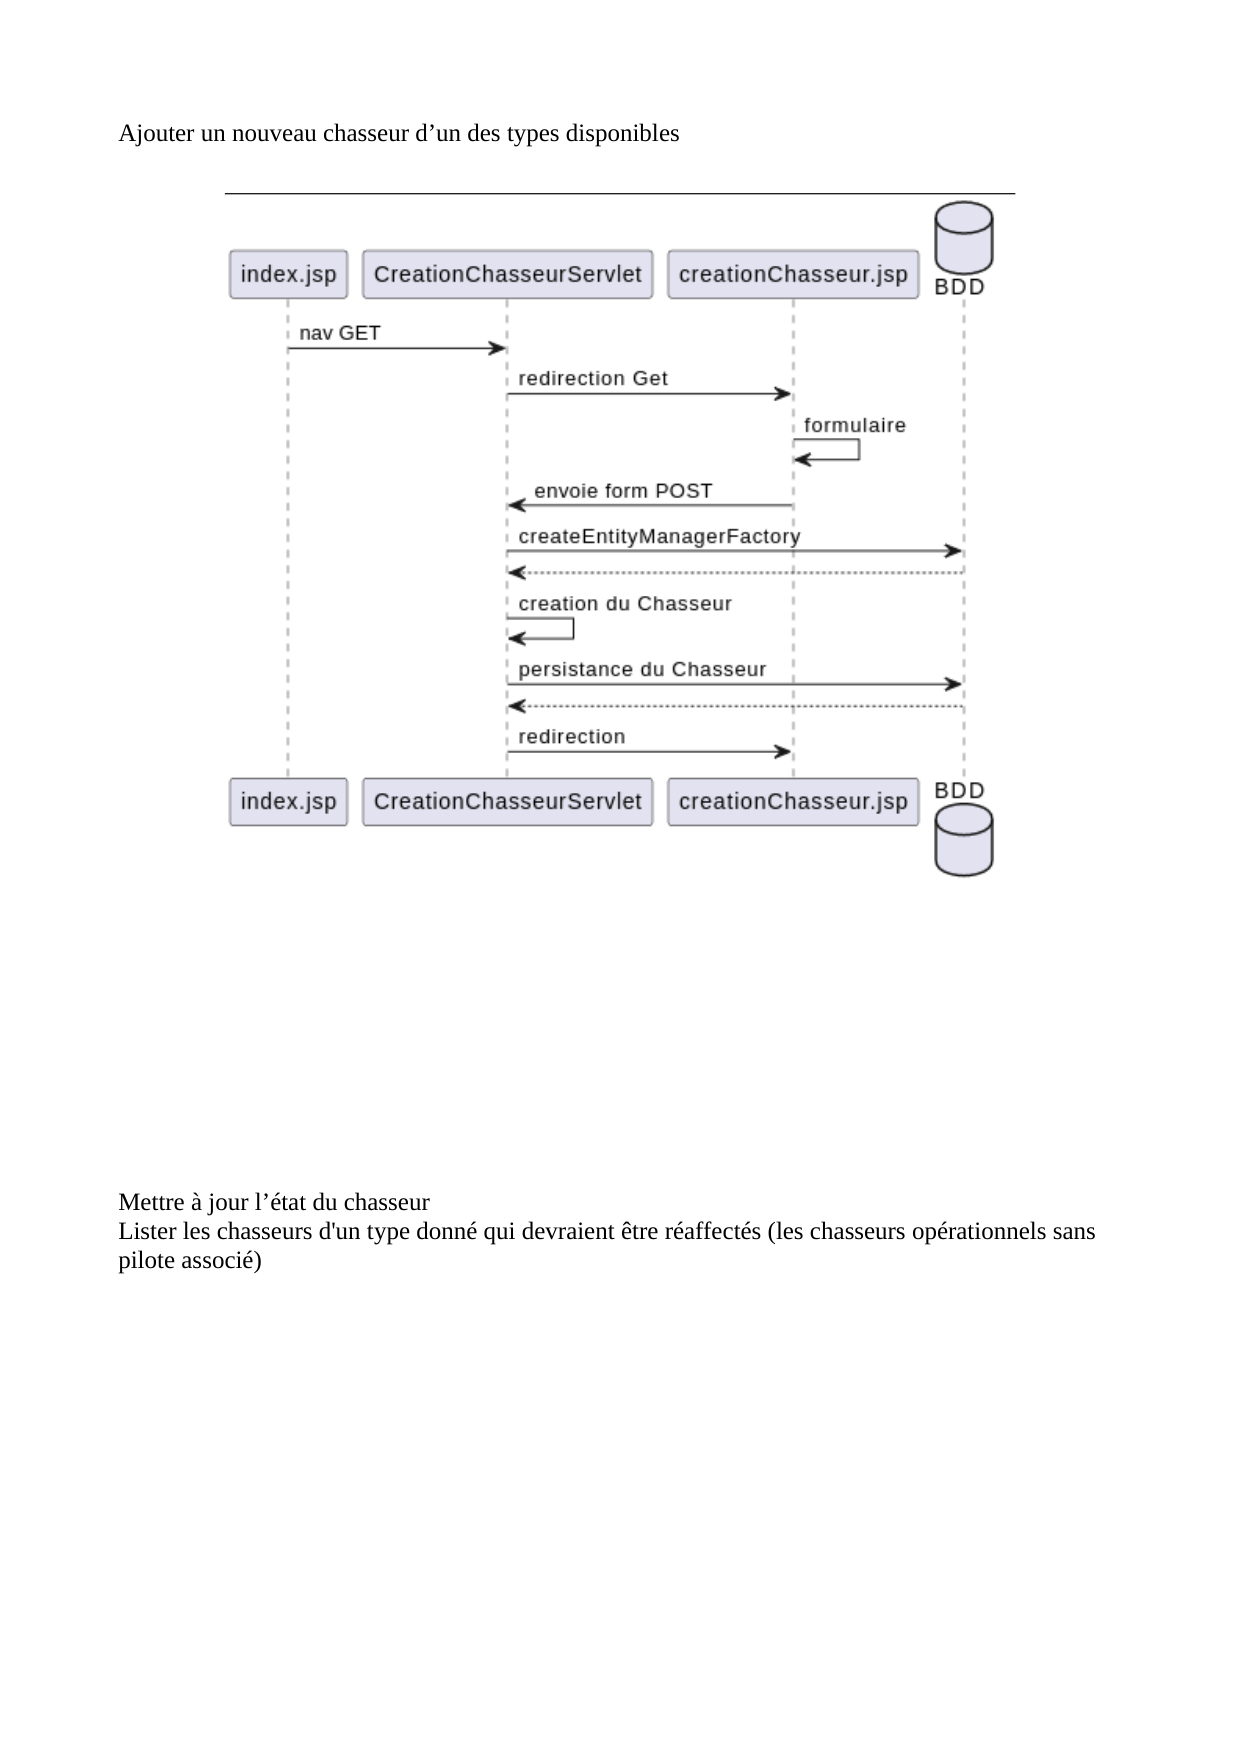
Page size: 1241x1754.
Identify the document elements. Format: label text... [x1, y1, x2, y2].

text Ajouter un nouveau chasseur d’un des types disponibles [118, 118, 1122, 147]
text Mettre à jour l’état du chasseur [118, 1187, 1122, 1216]
picture [224, 193, 1016, 900]
text Lister les chasseurs d'un type donné qui devraient être réaffectés (les chasseurs opérationnels sans pilote associé) [118, 1216, 1122, 1274]
